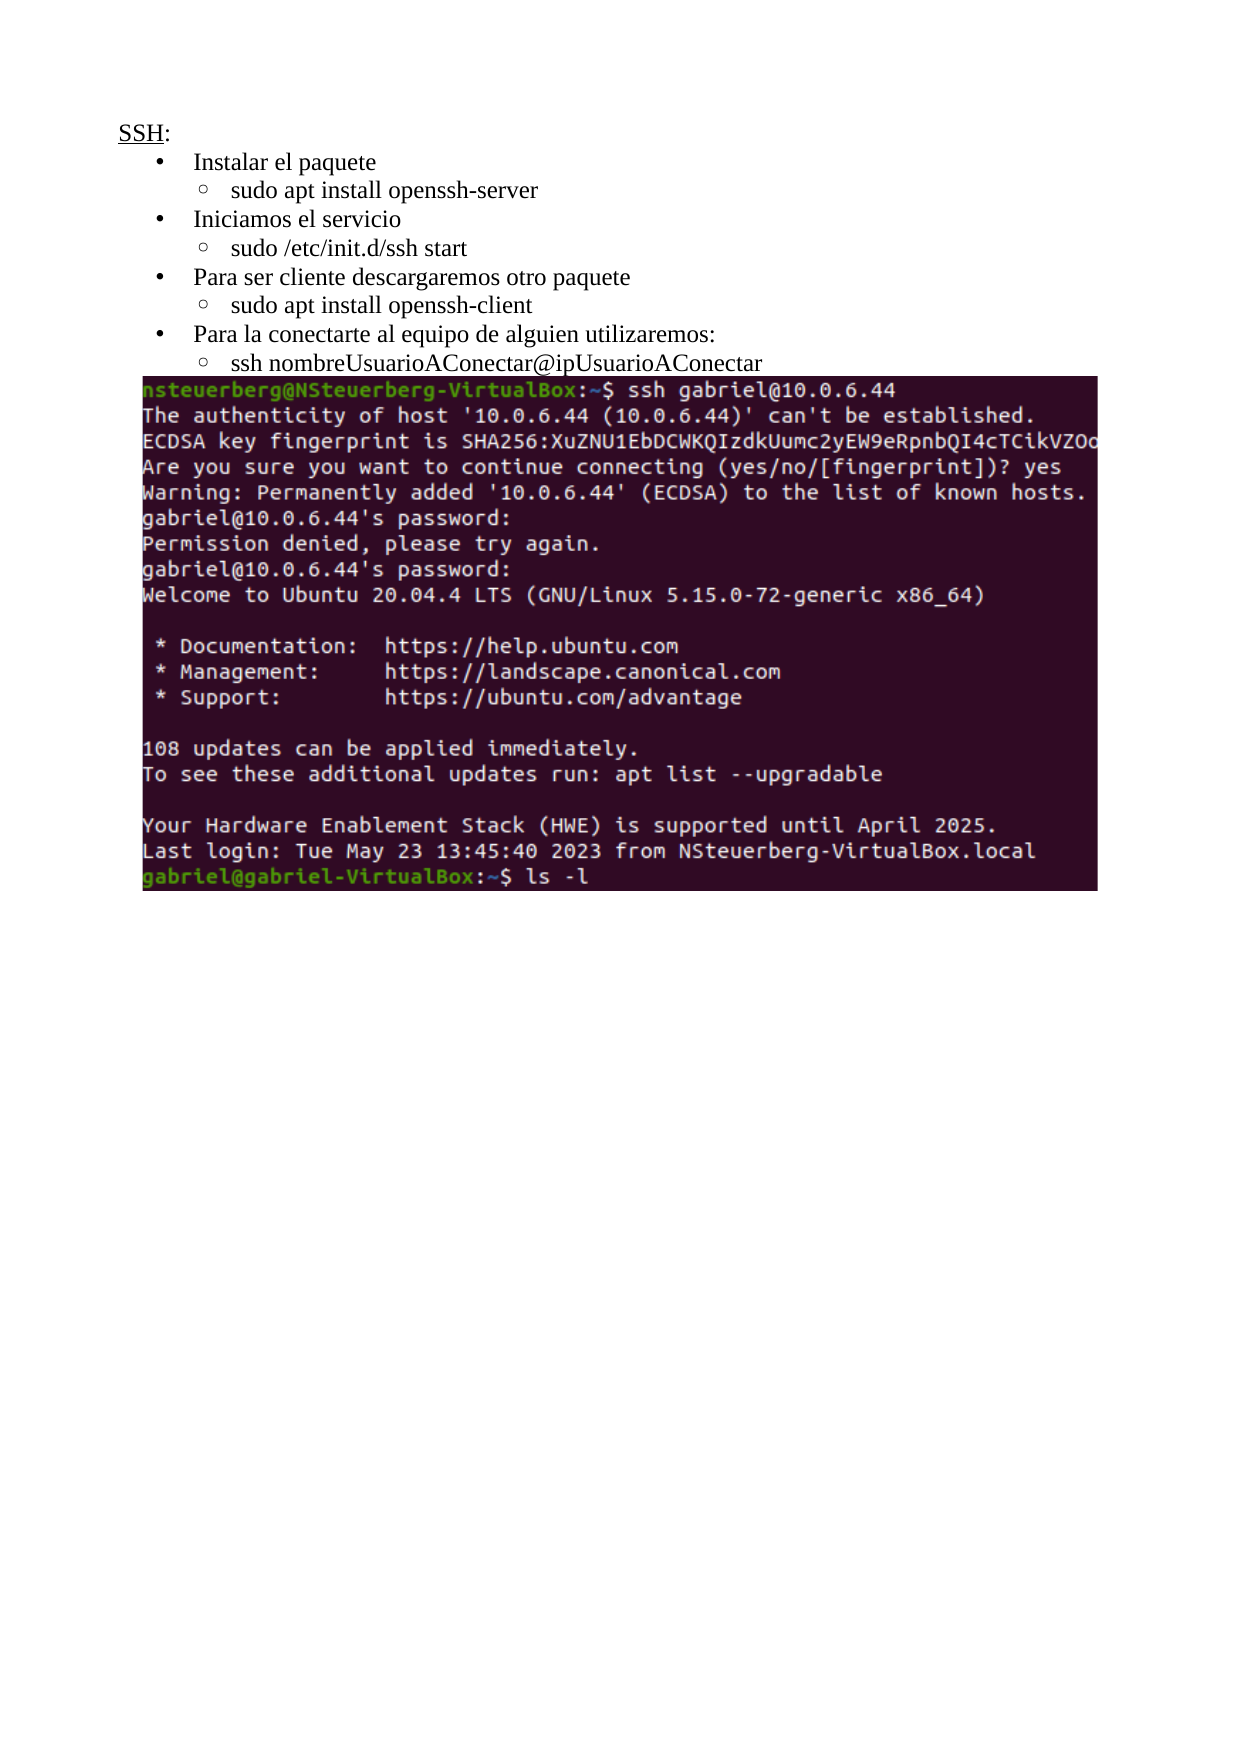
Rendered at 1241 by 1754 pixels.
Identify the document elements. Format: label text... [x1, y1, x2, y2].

list ssh nombreUsuarioAConectar@ipUsuarioAConectar [193, 348, 1122, 377]
list sudo apt install openssh-client [193, 291, 1122, 319]
list sudo /etc/init.d/ssh start [193, 233, 1122, 262]
list sudo apt install openssh-server [193, 176, 1122, 204]
list Iniciamos el servicio [156, 204, 1122, 233]
list Instalar el paquete [156, 147, 1122, 176]
list Para ser cliente descargaremos otro paquete [156, 262, 1122, 291]
picture [142, 376, 1098, 891]
list Para la conectarte al equipo de alguien utilizaremos: [156, 319, 1122, 348]
text SSH: [118, 118, 1122, 147]
